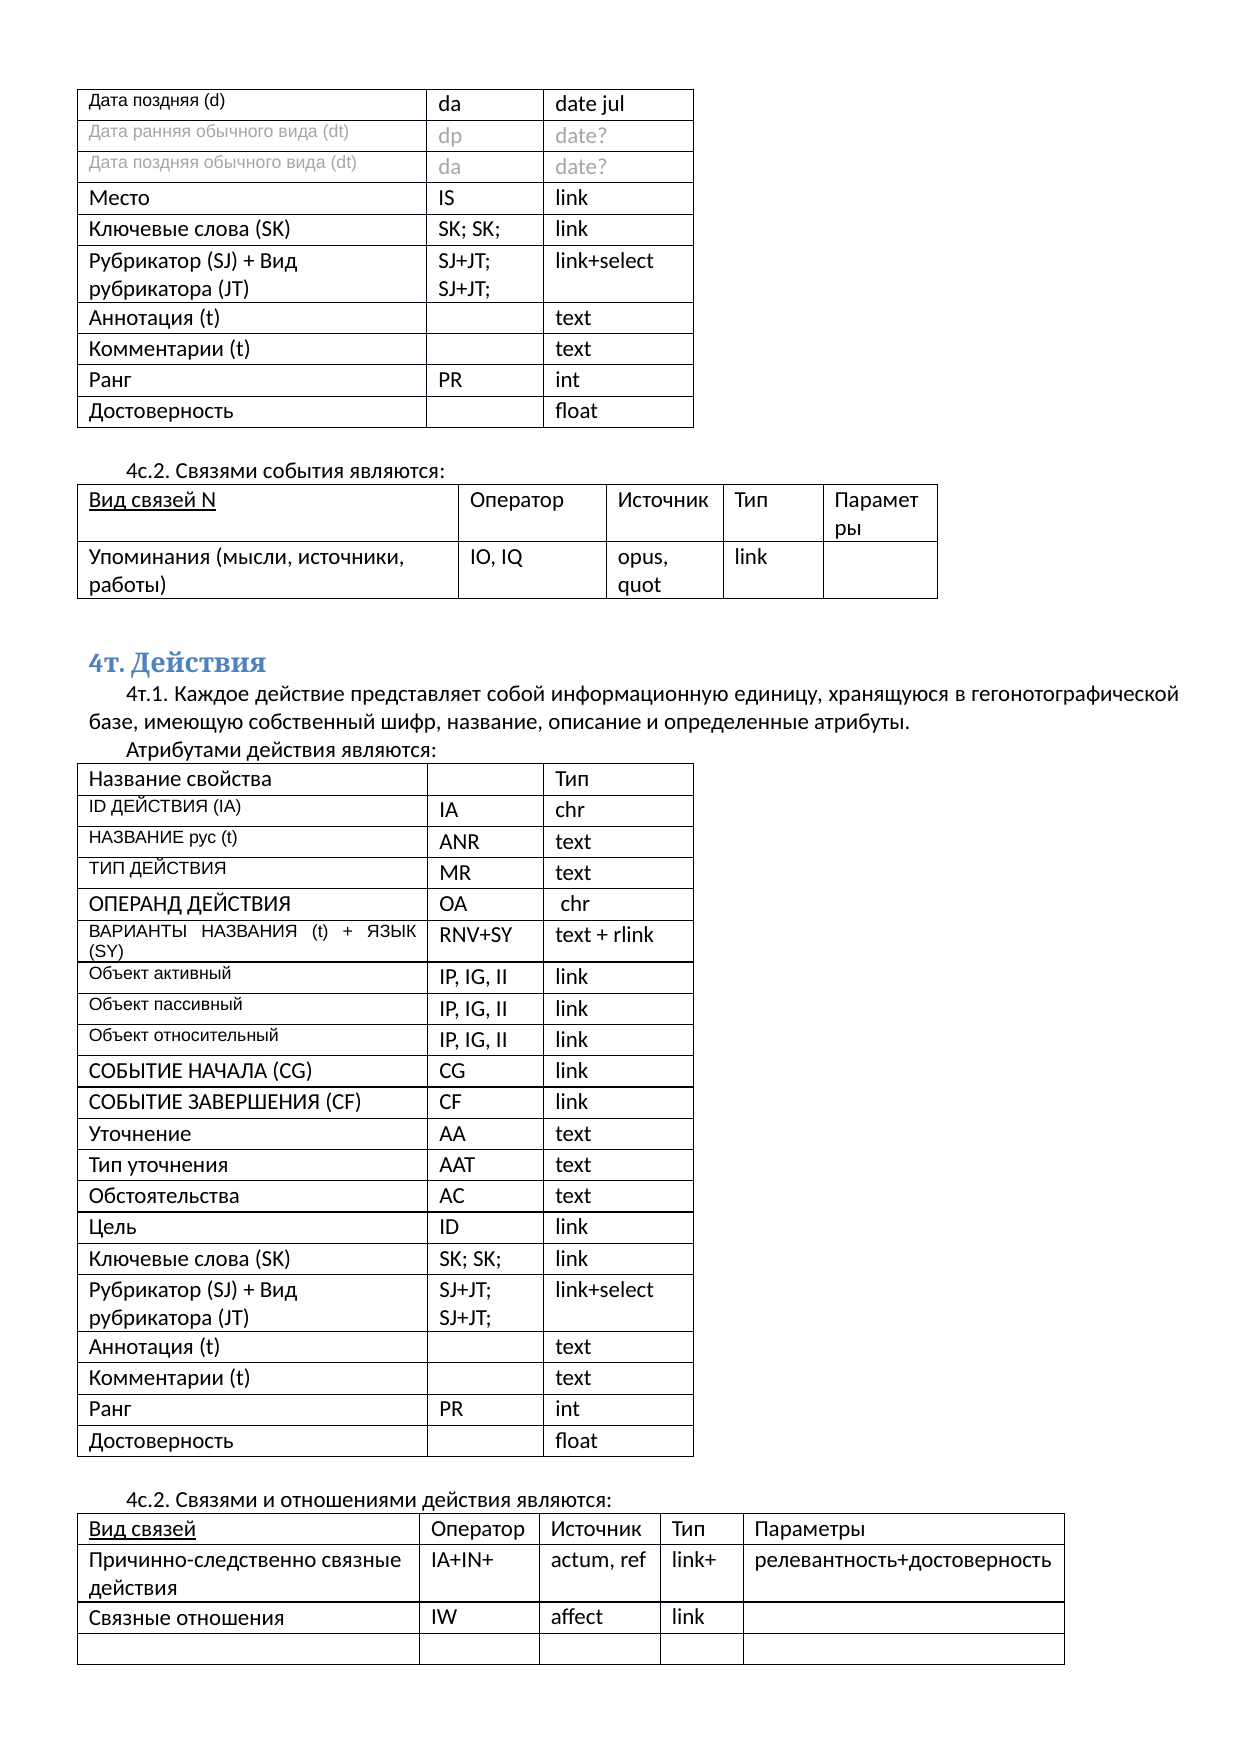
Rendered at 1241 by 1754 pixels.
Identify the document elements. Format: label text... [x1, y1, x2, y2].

table_cell text [544, 827, 693, 857]
table_cell chr [544, 796, 693, 826]
table_cell link [544, 1244, 693, 1274]
table_cell ТИП ДЕЙСТВИЯ [78, 858, 427, 888]
table_cell СОБЫТИЕ НАЧАЛА (CG) [78, 1056, 427, 1086]
table_cell IP, IG, II [428, 1025, 543, 1055]
table_cell Комментарии (t) [78, 1363, 427, 1393]
table_cell [78, 1634, 419, 1664]
table_cell Тип уточнения [78, 1150, 427, 1180]
table_cell СОБЫТИЕ ЗАВЕРШЕНИЯ (CF) [78, 1088, 427, 1118]
table_cell float [544, 1426, 693, 1456]
table_cell Рубрикатор (SJ) + Вид рубрикатора (JT) [78, 1275, 427, 1331]
table_cell date jul [544, 90, 693, 120]
table_cell Уточнение [78, 1119, 427, 1149]
table_cell [428, 1426, 543, 1456]
table_cell AC [428, 1181, 543, 1211]
table_cell text + rlink [544, 921, 693, 961]
table_cell Объект относительный [78, 1025, 427, 1055]
table_cell chr [544, 889, 693, 919]
table_cell IS [427, 183, 543, 213]
table_header Оператор [459, 485, 606, 541]
table_cell link [544, 183, 693, 213]
table_cell Объект пассивный [78, 994, 427, 1024]
table_header Источник [607, 485, 723, 541]
table_cell IW [420, 1603, 539, 1633]
table_cell ANR [428, 827, 543, 857]
table_cell [420, 1634, 539, 1664]
table_cell link [544, 215, 693, 245]
table_cell [427, 303, 543, 333]
table_cell Рубрикатор (SJ) + Вид рубрикатора (JT) [78, 246, 426, 302]
table_cell MR [428, 858, 543, 888]
table_cell text [544, 303, 693, 333]
table_header Вид связей N [78, 485, 458, 541]
table_cell CG [428, 1056, 543, 1086]
table_cell Дата ранняя обычного вида (dt) [78, 121, 426, 151]
table_cell Ранг [78, 1395, 427, 1425]
table_cell Аннотация (t) [78, 303, 426, 333]
table_cell ВАРИАНТЫ НАЗВАНИЯ (t) + ЯЗЫК (SY) [78, 921, 427, 961]
table_cell text [544, 1150, 693, 1180]
table_cell Обстоятельства [78, 1181, 427, 1211]
table_cell text [544, 1181, 693, 1211]
table_cell link [544, 963, 693, 993]
table_cell [744, 1603, 1064, 1633]
table_cell link [724, 542, 823, 598]
table_header [428, 764, 543, 794]
table_cell Достоверность [78, 1426, 427, 1456]
table_cell SK; SK; [428, 1244, 543, 1274]
table_cell link [661, 1603, 743, 1633]
table_cell PR [427, 365, 543, 396]
table_cell link+ [661, 1545, 743, 1601]
table_cell opus, quot [607, 542, 723, 598]
table_cell int [544, 1395, 693, 1425]
table_cell SJ+JT; SJ+JT; [428, 1275, 543, 1331]
table_cell link+select [544, 1275, 693, 1331]
table_cell link [544, 1056, 693, 1086]
table_cell SK; SK; [427, 215, 543, 245]
table_cell dp [427, 121, 543, 151]
table_cell OA [428, 889, 543, 919]
table_cell Объект активный [78, 963, 427, 993]
table_cell [427, 334, 543, 364]
table_cell text [544, 858, 693, 888]
table_cell da [427, 90, 543, 120]
table_cell [540, 1634, 660, 1664]
table_cell date? [544, 121, 693, 151]
table_cell [428, 1363, 543, 1393]
table_cell [661, 1634, 743, 1664]
table_cell link [544, 994, 693, 1024]
table_cell [824, 542, 937, 598]
table_cell Комментарии (t) [78, 334, 426, 364]
table_cell Дата поздняя (d) [78, 90, 426, 120]
table_cell ID ДЕЙСТВИЯ (IA) [78, 796, 427, 826]
table_cell link [544, 1088, 693, 1118]
table_cell text [544, 1119, 693, 1149]
table_header Тип [724, 485, 823, 541]
table_cell Дата поздняя обычного вида (dt) [78, 152, 426, 182]
table_cell НАЗВАНИЕ рус (t) [78, 827, 427, 857]
table_header Тип [661, 1514, 743, 1544]
table_cell Ключевые слова (SK) [78, 215, 426, 245]
table_header Название свойства [78, 764, 427, 794]
table_cell link+select [544, 246, 693, 302]
table_cell [427, 397, 543, 427]
table_cell RNV+SY [428, 921, 543, 961]
table_cell CF [428, 1088, 543, 1118]
table_cell da [427, 152, 543, 182]
table_cell Ранг [78, 365, 426, 396]
table_header Оператор [420, 1514, 539, 1544]
table_cell IP, IG, II [428, 994, 543, 1024]
table_cell IP, IG, II [428, 963, 543, 993]
table_cell ОПЕРАНД ДЕЙСТВИЯ [78, 889, 427, 919]
table_header Параметры [824, 485, 937, 541]
table_cell Цель [78, 1213, 427, 1243]
text 4т.1. Каждое действие представляет собой информационную единицу, хранящуюся в гегонотографической базе, имеющую собственный шифр, название, описание и определенные атрибуты. [88, 679, 1181, 735]
table_cell text [544, 1332, 693, 1362]
table_cell Связные отношения [78, 1603, 419, 1633]
table_cell affect [540, 1603, 660, 1633]
table_cell text [544, 1363, 693, 1393]
table_cell релевантность+достоверность [744, 1545, 1064, 1601]
table_cell Аннотация (t) [78, 1332, 427, 1362]
table_cell text [544, 334, 693, 364]
table_cell AA [428, 1119, 543, 1149]
table_cell [428, 1332, 543, 1362]
table_cell SJ+JT; SJ+JT; [427, 246, 543, 302]
text 4с.2. Связями события являются: [88, 456, 1181, 484]
table_header Источник [540, 1514, 660, 1544]
table_cell Упоминания (мысли, источники, работы) [78, 542, 458, 598]
table_cell Причинно-следственно связные действия [78, 1545, 419, 1601]
table_header Вид связей [78, 1514, 419, 1544]
table_cell link [544, 1213, 693, 1243]
table_cell date? [544, 152, 693, 182]
table_cell PR [428, 1395, 543, 1425]
table_cell Ключевые слова (SK) [78, 1244, 427, 1274]
table_cell [744, 1634, 1064, 1664]
table_cell Достоверность [78, 397, 426, 427]
table_header Тип [544, 764, 693, 794]
table_cell link [544, 1025, 693, 1055]
table_cell IO, IQ [459, 542, 606, 598]
table_cell ID [428, 1213, 543, 1243]
table_header Параметры [744, 1514, 1064, 1544]
text 4с.2. Связями и отношениями действия являются: [88, 1485, 1181, 1513]
subtitle 4т. Действия [88, 648, 1181, 679]
table_cell AAT [428, 1150, 543, 1180]
table_cell float [544, 397, 693, 427]
table_cell actum, ref [540, 1545, 660, 1601]
text Атрибутами действия являются: [88, 735, 1181, 763]
table_cell int [544, 365, 693, 396]
table_cell Место [78, 183, 426, 213]
table_cell IA [428, 796, 543, 826]
table_cell IA+IN+ [420, 1545, 539, 1601]
